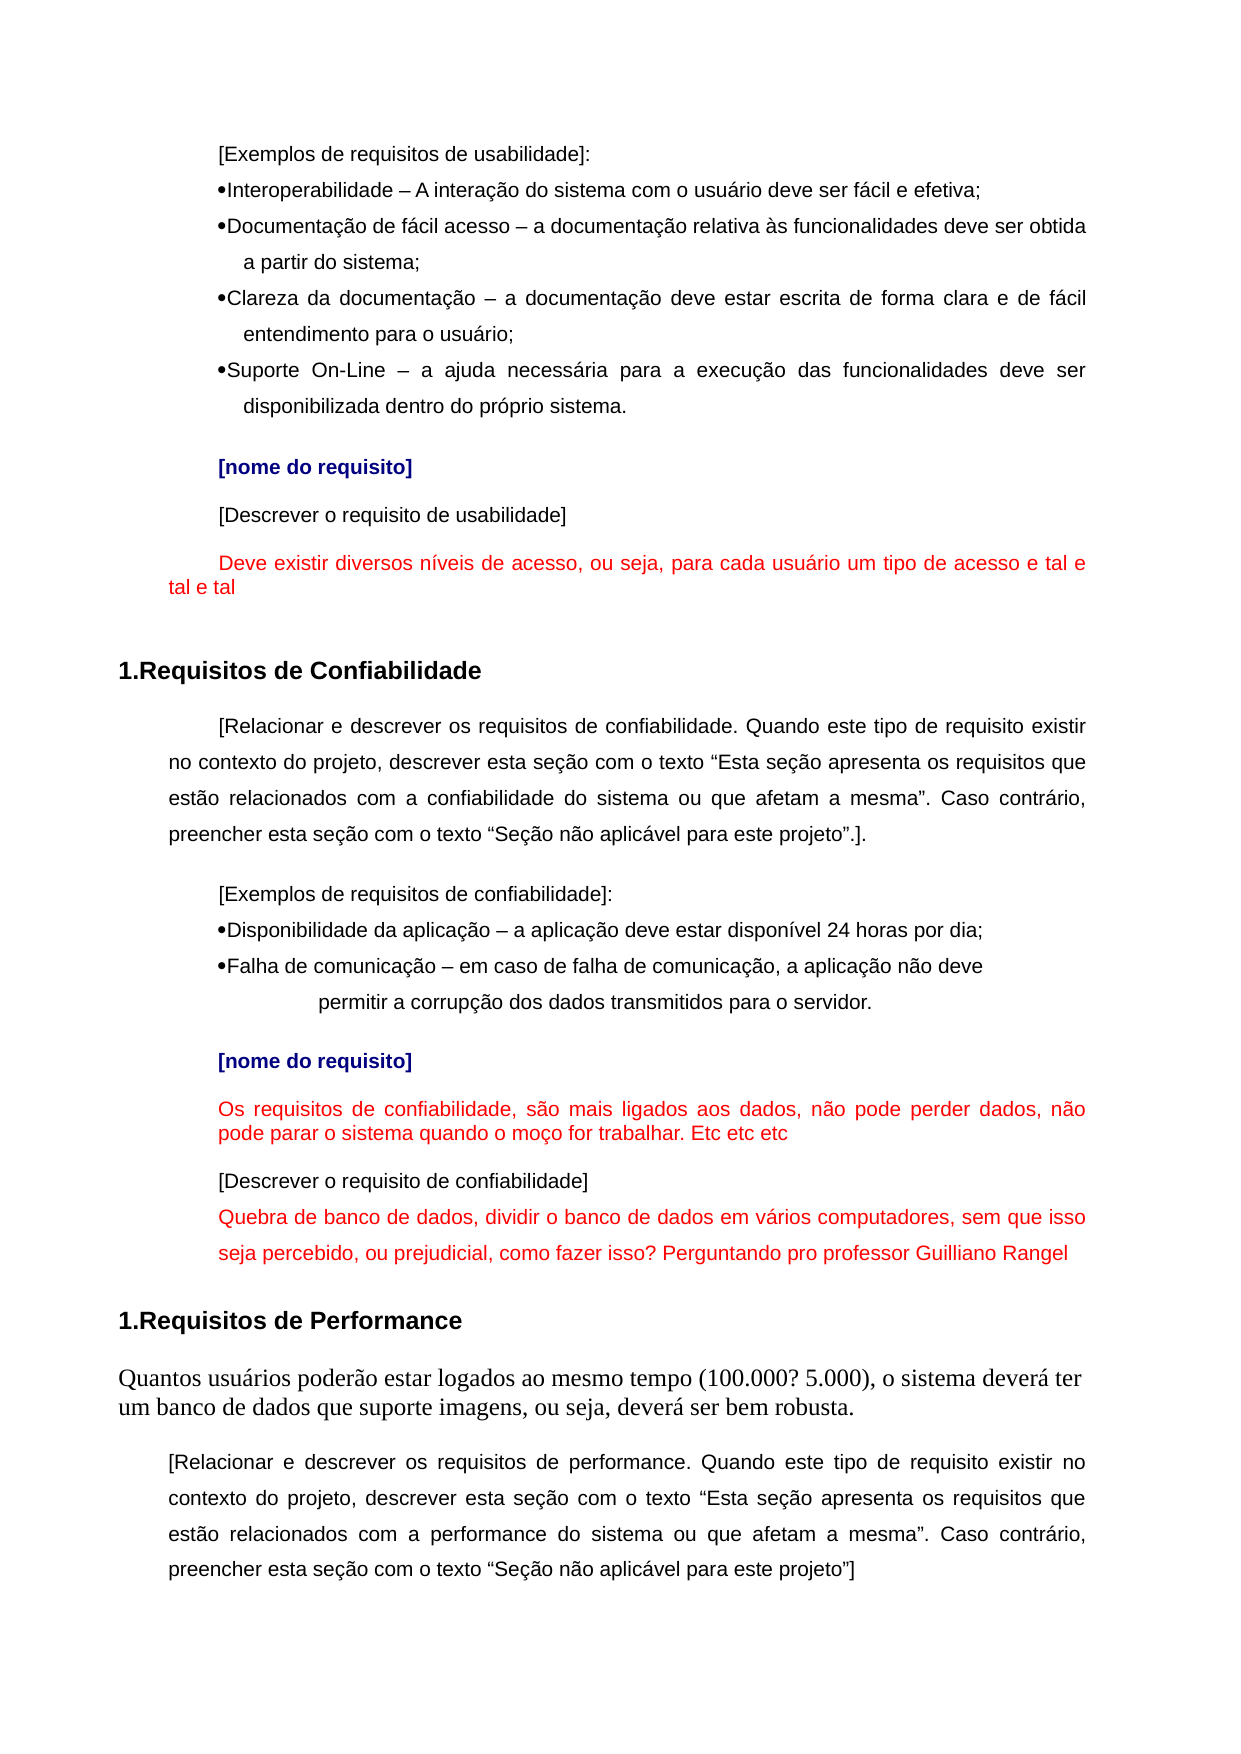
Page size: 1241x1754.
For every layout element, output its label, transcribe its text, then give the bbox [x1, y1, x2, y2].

text [Descrever o requisito de usabilidade] [168, 503, 1087, 527]
list Disponibilidade da aplicação – a aplicação deve estar disponível 24 horas por dia; [168, 917, 1087, 941]
list Interoperabilidade – A interação do sistema com o usuário deve ser fácil e efetiva; [206, 178, 1087, 202]
text permitir a corrupção dos dados transmitidos para o servidor. [181, 989, 1087, 1013]
text Quebra de banco de dados, dividir o banco de dados em vários computadores, sem que isso seja percebido, ou prejudicial, como fazer isso? Perguntando pro professor Guilliano Rangel [218, 1205, 1087, 1265]
list Suporte On-Line – a ajuda necessária para a execução das funcionalidades deve ser disponibilizada dentro do próprio sistema. [218, 358, 1087, 418]
text [nome do requisito] [168, 455, 1087, 479]
text [Descrever o requisito de confiabilidade] [218, 1169, 1087, 1193]
text [nome do requisito] [218, 1049, 1087, 1073]
text [Exemplos de requisitos de confiabilidade]: [168, 881, 1087, 905]
text Os requisitos de confiabilidade, são mais ligados aos dados, não pode perder dados, não pode parar o sistema quando o moço for trabalhar. Etc etc etc [218, 1097, 1087, 1145]
text [Relacionar e descrever os requisitos de performance. Quando este tipo de requisito existir no contexto do projeto, descrever esta seção com o texto “Esta seção apresenta os requisitos que estão relacionados com a performance do sistema ou que afetam a mesma”. Caso contrário, preencher esta seção com o texto “Seção não aplicável para este projeto”] [168, 1449, 1087, 1581]
subtitle Requisitos de Confiabilidade [118, 656, 1087, 685]
subtitle Requisitos de Performance [118, 1306, 1087, 1334]
text [Exemplos de requisitos de usabilidade]: [168, 142, 1087, 166]
list Clareza da documentação – a documentação deve estar escrita de forma clara e de fácil entendimento para o usuário; [218, 286, 1087, 346]
text Deve existir diversos níveis de acesso, ou seja, para cada usuário um tipo de acesso e tal e tal e tal [168, 551, 1087, 599]
list Falha de comunicação – em caso de falha de comunicação, a aplicação não deve [168, 953, 1087, 977]
text Quantos usuários poderão estar logados ao mesmo tempo (100.000? 5.000), o sistema deverá ter um banco de dados que suporte imagens, ou seja, deverá ser bem robusta. [118, 1363, 1087, 1421]
text [Relacionar e descrever os requisitos de confiabilidade. Quando este tipo de requisito existir no contexto do projeto, descrever esta seção com o texto “Esta seção apresenta os requisitos que estão relacionados com a confiabilidade do sistema ou que afetam a mesma”. Caso contrário, preencher esta seção com o texto “Seção não aplicável para este projeto”.]. [168, 714, 1087, 846]
list Documentação de fácil acesso – a documentação relativa às funcionalidades deve ser obtida a partir do sistema; [218, 214, 1087, 274]
